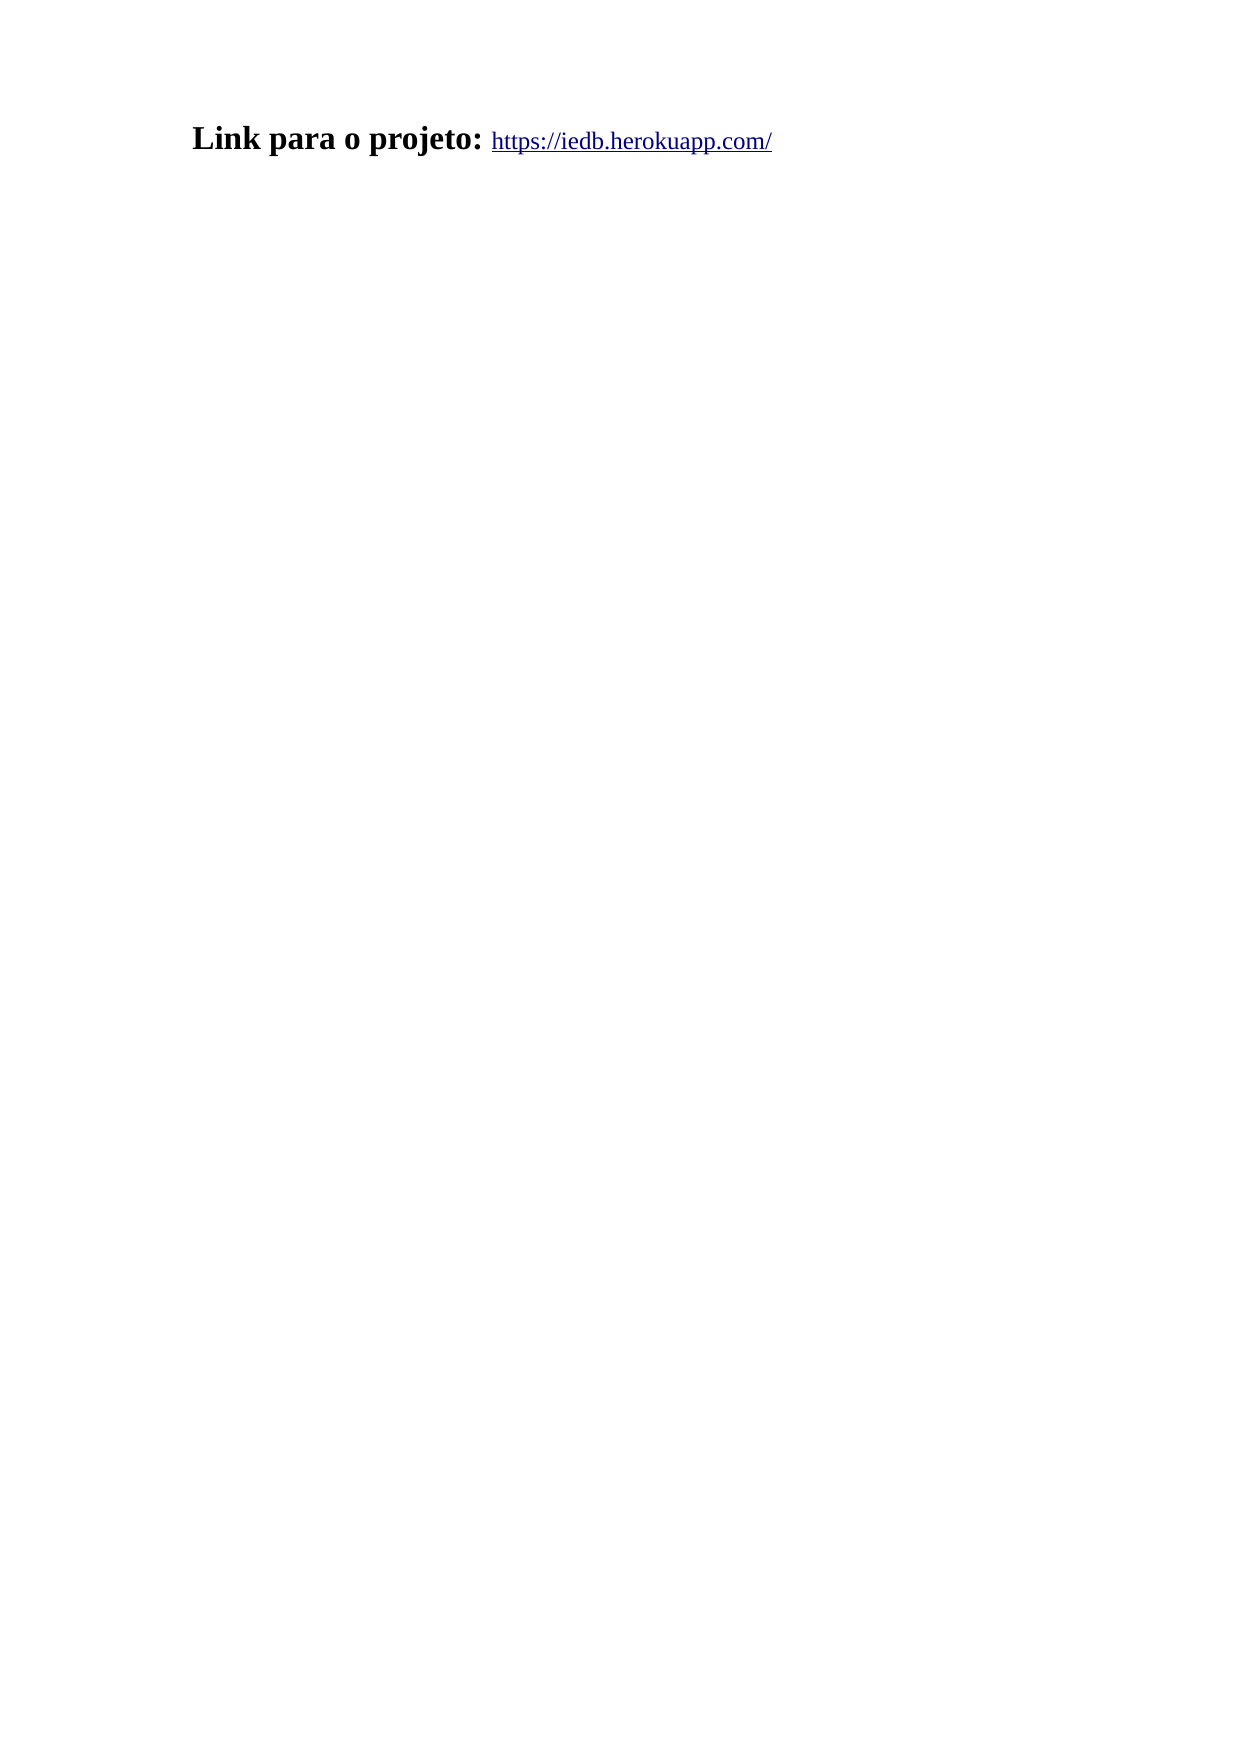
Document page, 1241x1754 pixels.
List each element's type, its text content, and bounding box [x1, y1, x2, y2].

text Link para o projeto: https://iedb.herokuapp.com/ [192, 118, 1122, 156]
